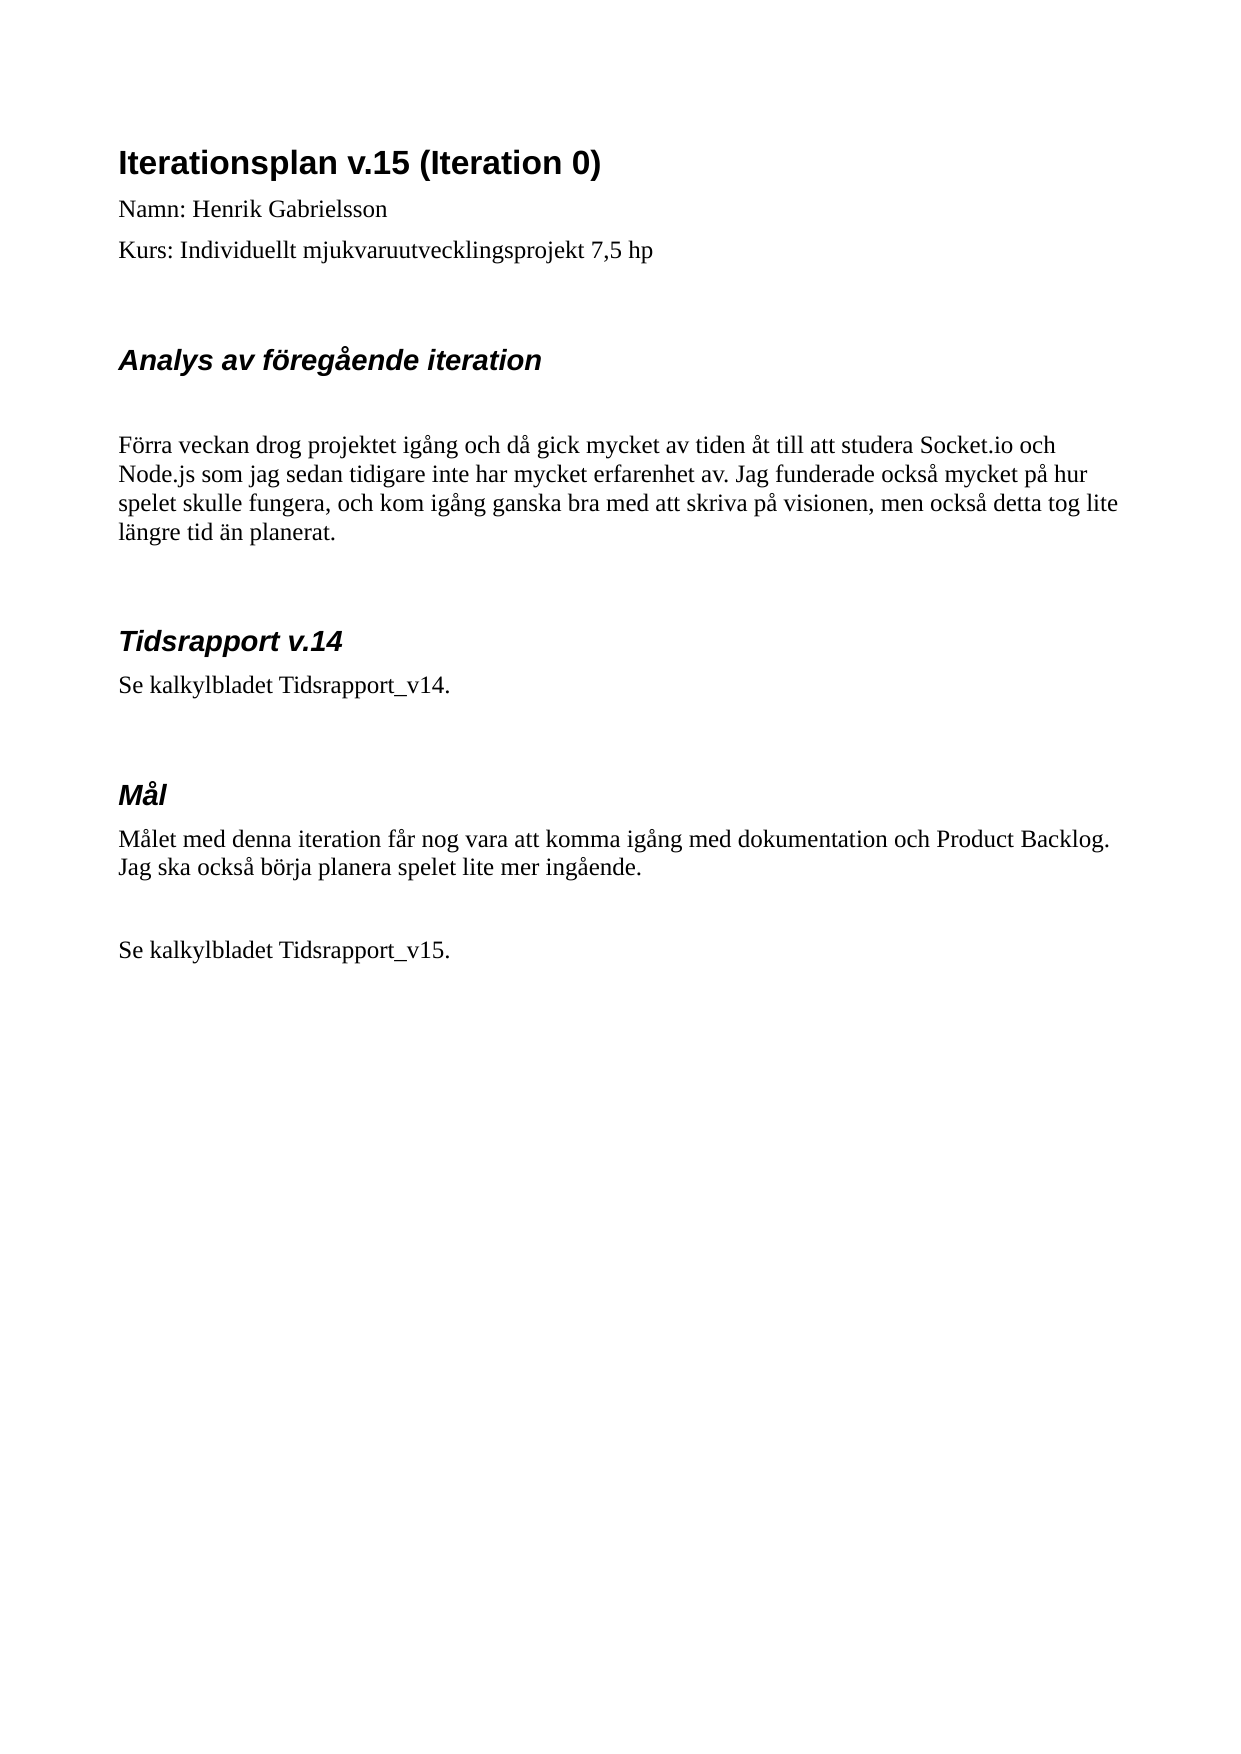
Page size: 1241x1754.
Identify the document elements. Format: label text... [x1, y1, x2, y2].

text Målet med denna iteration får nog vara att komma igång med dokumentation och Product Backlog. Jag ska också börja planera spelet lite mer ingående. [118, 824, 1122, 881]
text Se kalkylbladet Tidsrapport_v15. [118, 935, 1122, 964]
subtitle Mål [118, 778, 1122, 811]
text Namn: Henrik Gabrielsson [118, 194, 1122, 223]
text Förra veckan drog projektet igång och då gick mycket av tiden åt till att studera Socket.io och Node.js som jag sedan tidigare inte har mycket erfarenhet av. Jag funderade också mycket på hur spelet skulle fungera, och kom igång ganska bra med att skriva på visionen, men också detta tog lite längre tid än planerat. [118, 430, 1122, 545]
subtitle Iterationsplan v.15 (Iteration 0) [118, 143, 1122, 182]
subtitle Analys av föregående iteration [118, 343, 1122, 377]
subtitle Tidsrapport v.14 [118, 624, 1122, 658]
text Se kalkylbladet Tidsrapport_v14. [118, 670, 1122, 699]
text Kurs: Individuellt mjukvaruutvecklingsprojekt 7,5 hp [118, 236, 1122, 264]
